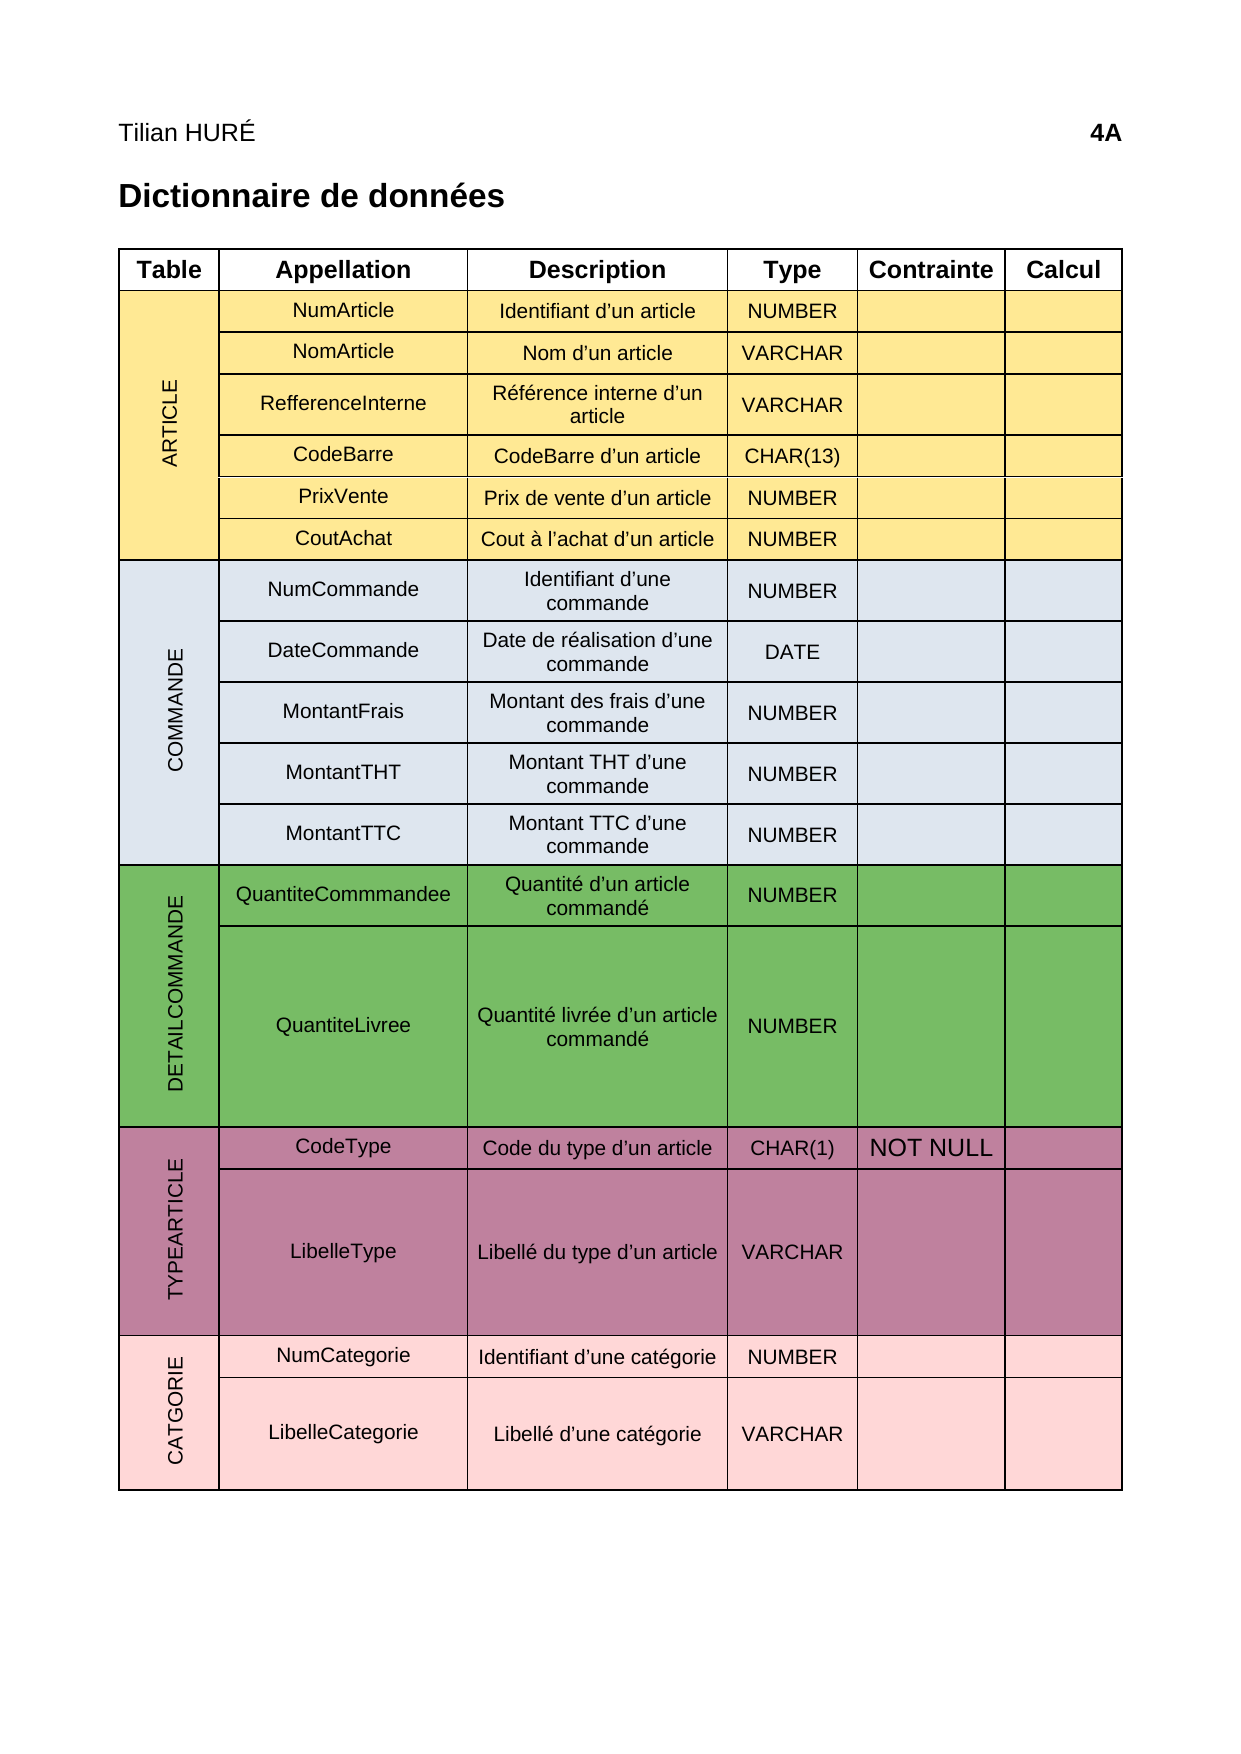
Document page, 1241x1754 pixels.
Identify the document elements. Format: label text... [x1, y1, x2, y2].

table_header Appellation [220, 250, 467, 290]
table_cell COMMANDE [120, 561, 218, 864]
table_cell [1006, 478, 1121, 518]
table_cell [1006, 1336, 1121, 1377]
table_cell PrixVente [220, 478, 467, 518]
table_cell [858, 744, 1004, 803]
table_cell [858, 333, 1004, 373]
table_cell QuantiteCommmandee [220, 866, 467, 925]
table_cell [858, 291, 1004, 331]
table_cell [858, 519, 1004, 559]
table_cell VARCHAR [728, 1170, 856, 1335]
table_cell Montant THT d’une commande [468, 744, 727, 803]
table_cell [858, 1378, 1004, 1489]
table_cell NumCommande [220, 561, 467, 620]
table_header Calcul [1006, 250, 1121, 290]
table_cell Nom d’un article [468, 333, 727, 373]
table_header Description [468, 250, 727, 290]
table_cell Prix de vente d’un article [468, 478, 727, 518]
table_cell [1006, 1128, 1121, 1168]
table_cell MontantTHT [220, 744, 467, 803]
table_cell [1006, 805, 1121, 864]
table_cell [1006, 683, 1121, 742]
table_cell [1006, 333, 1121, 373]
table_cell MontantFrais [220, 683, 467, 742]
table_cell [858, 1336, 1004, 1377]
table_cell [1006, 866, 1121, 925]
table_cell Montant des frais d’une commande [468, 683, 727, 742]
table_cell Date de réalisation d’une commande [468, 622, 727, 681]
table_cell CodeType [220, 1128, 467, 1168]
table_cell ARTICLE [120, 291, 218, 559]
table_cell [1006, 927, 1121, 1126]
table_cell CodeBarre d’un article [468, 436, 727, 476]
table_cell CATGORIE [120, 1336, 218, 1489]
table_cell [1006, 436, 1121, 476]
table_cell [858, 436, 1004, 476]
table_cell LibelleType [220, 1170, 467, 1335]
table_cell DateCommande [220, 622, 467, 681]
table_cell [858, 805, 1004, 864]
subtitle Dictionnaire de données [118, 176, 1122, 215]
table_cell Libellé d’une catégorie [468, 1378, 727, 1489]
table_cell LibelleCategorie [220, 1378, 467, 1489]
table_cell NUMBER [728, 291, 856, 331]
table_cell [858, 561, 1004, 620]
table_cell CoutAchat [220, 519, 467, 559]
table_cell NUMBER [728, 927, 856, 1126]
table_cell QuantiteLivree [220, 927, 467, 1126]
table_cell [1006, 622, 1121, 681]
table_cell Libellé du type d’un article [468, 1170, 727, 1335]
table_cell NUMBER [728, 683, 856, 742]
table_cell [1006, 375, 1121, 434]
table_cell NUMBER [728, 744, 856, 803]
table_cell NUMBER [728, 519, 856, 559]
table_cell MontantTTC [220, 805, 467, 864]
table_cell Code du type d’un article [468, 1128, 727, 1168]
table_cell Quantité livrée d’un article commandé [468, 927, 727, 1126]
table_header Table [120, 250, 218, 290]
table_cell [858, 927, 1004, 1126]
table_cell VARCHAR [728, 1378, 856, 1489]
table_cell [1006, 1170, 1121, 1335]
table_cell NUMBER [728, 805, 856, 864]
table_cell CodeBarre [220, 436, 467, 476]
table_cell DETAILCOMMANDE [120, 866, 218, 1126]
table_cell Identifiant d’un article [468, 291, 727, 331]
table_cell NUMBER [728, 561, 856, 620]
table_cell [1006, 1378, 1121, 1489]
table_cell VARCHAR [728, 375, 856, 434]
table_cell NUMBER [728, 866, 856, 925]
table_cell VARCHAR [728, 333, 856, 373]
table_cell Identifiant d’une commande [468, 561, 727, 620]
table_cell [858, 866, 1004, 925]
table_cell [1006, 561, 1121, 620]
table_cell Cout à l’achat d’un article [468, 519, 727, 559]
table_cell NOT NULL [858, 1128, 1004, 1168]
table_cell Quantité d’un article commandé [468, 866, 727, 925]
table_cell NumArticle [220, 291, 467, 331]
table_cell NUMBER [728, 478, 856, 518]
table_cell NUMBER [728, 1336, 856, 1377]
table_header Contrainte [858, 250, 1004, 290]
table_cell Identifiant d’une catégorie [468, 1336, 727, 1377]
table_cell CHAR(13) [728, 436, 856, 476]
table_cell NumCategorie [220, 1336, 467, 1377]
table_cell [858, 1170, 1004, 1335]
table_cell [1006, 291, 1121, 331]
table_cell DATE [728, 622, 856, 681]
table_cell RefferenceInterne [220, 375, 467, 434]
table_cell NomArticle [220, 333, 467, 373]
table_cell [1006, 744, 1121, 803]
table_cell [1006, 519, 1121, 559]
table_cell [858, 375, 1004, 434]
table_cell Montant TTC d’une commande [468, 805, 727, 864]
table_cell [858, 478, 1004, 518]
table_cell [858, 622, 1004, 681]
table_header Type [728, 250, 856, 290]
table_cell [858, 683, 1004, 742]
table_cell CHAR(1) [728, 1128, 856, 1168]
table_cell TYPEARTICLE [120, 1128, 218, 1335]
table_cell Référence interne d’un article [468, 375, 727, 434]
